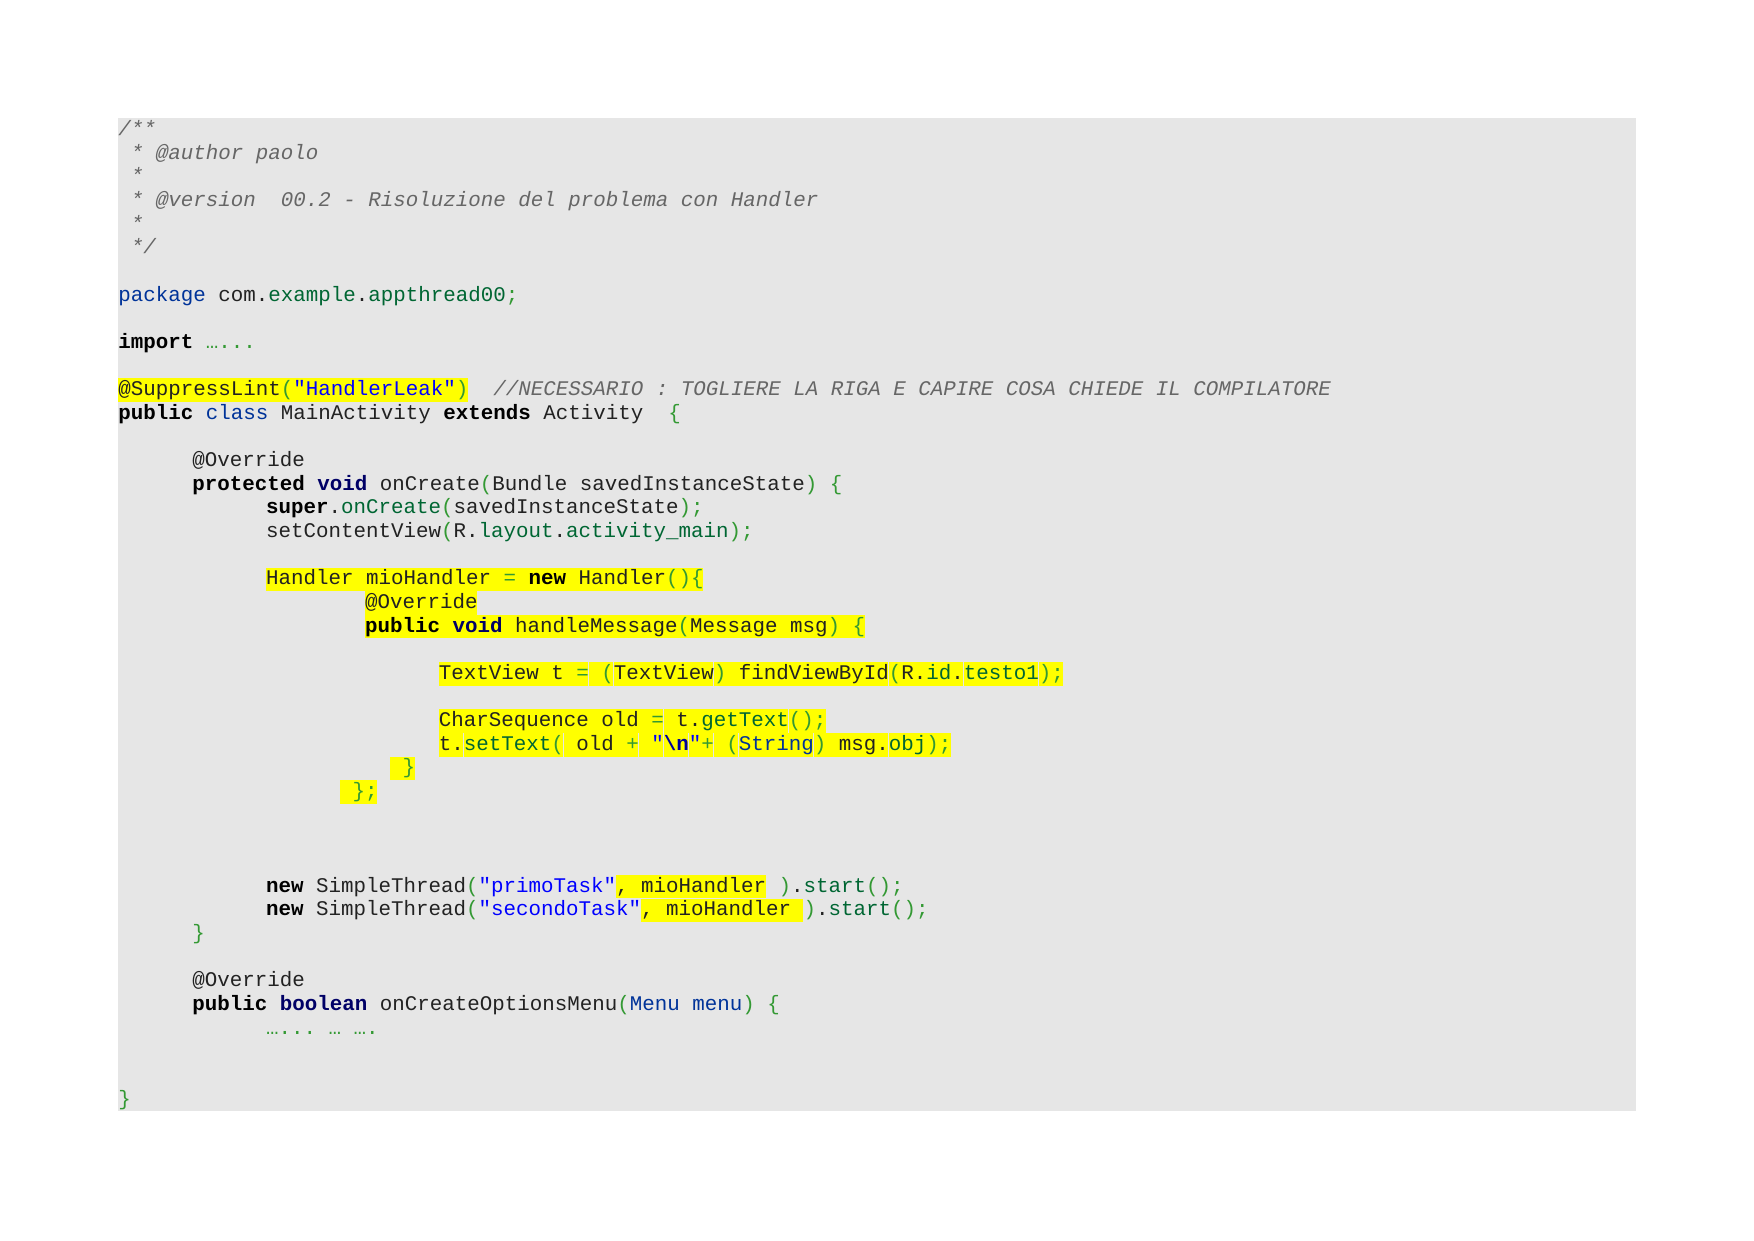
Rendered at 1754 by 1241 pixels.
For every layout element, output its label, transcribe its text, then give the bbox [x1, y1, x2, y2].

text } [118, 922, 1636, 946]
text import …... [118, 331, 1636, 354]
text CharSequence old = t.getText(); [118, 709, 1636, 733]
text * [118, 165, 1636, 189]
text }; [118, 780, 1636, 804]
text new SimpleThread("secondoTask", mioHandler ).start(); [118, 898, 1636, 922]
text @SuppressLint("HandlerLeak") //NECESSARIO : TOGLIERE LA RIGA E CAPIRE COSA CHIEDE IL COMPILATORE [118, 378, 1636, 402]
text @Override [118, 449, 1636, 473]
text super.onCreate(savedInstanceState); [118, 496, 1636, 520]
text public void handleMessage(Message msg) { [118, 615, 1636, 638]
text public boolean onCreateOptionsMenu(Menu menu) { [118, 993, 1636, 1017]
text protected void onCreate(Bundle savedInstanceState) { [118, 473, 1636, 496]
text } [118, 757, 1636, 780]
text @Override [118, 591, 1636, 615]
text new SimpleThread("primoTask", mioHandler ).start(); [118, 875, 1636, 898]
text package com.example.appthread00; [118, 284, 1636, 307]
text TextView t = (TextView) findViewById(R.id.testo1); [118, 662, 1636, 686]
text /** [118, 118, 1636, 142]
text Handler mioHandler = new Handler(){ [118, 567, 1636, 591]
text * @author paolo [118, 142, 1636, 165]
text t.setText( old + "\n"+ (String) msg.obj); [118, 733, 1636, 757]
text …... … …. [118, 1017, 1636, 1040]
text setContentView(R.layout.activity_main); [118, 520, 1636, 544]
text * [118, 213, 1636, 236]
text } [118, 1088, 1636, 1111]
text @Override [118, 969, 1636, 993]
text public class MainActivity extends Activity { [118, 402, 1636, 426]
text * @version 00.2 - Risoluzione del problema con Handler [118, 189, 1636, 213]
text */ [118, 236, 1636, 260]
